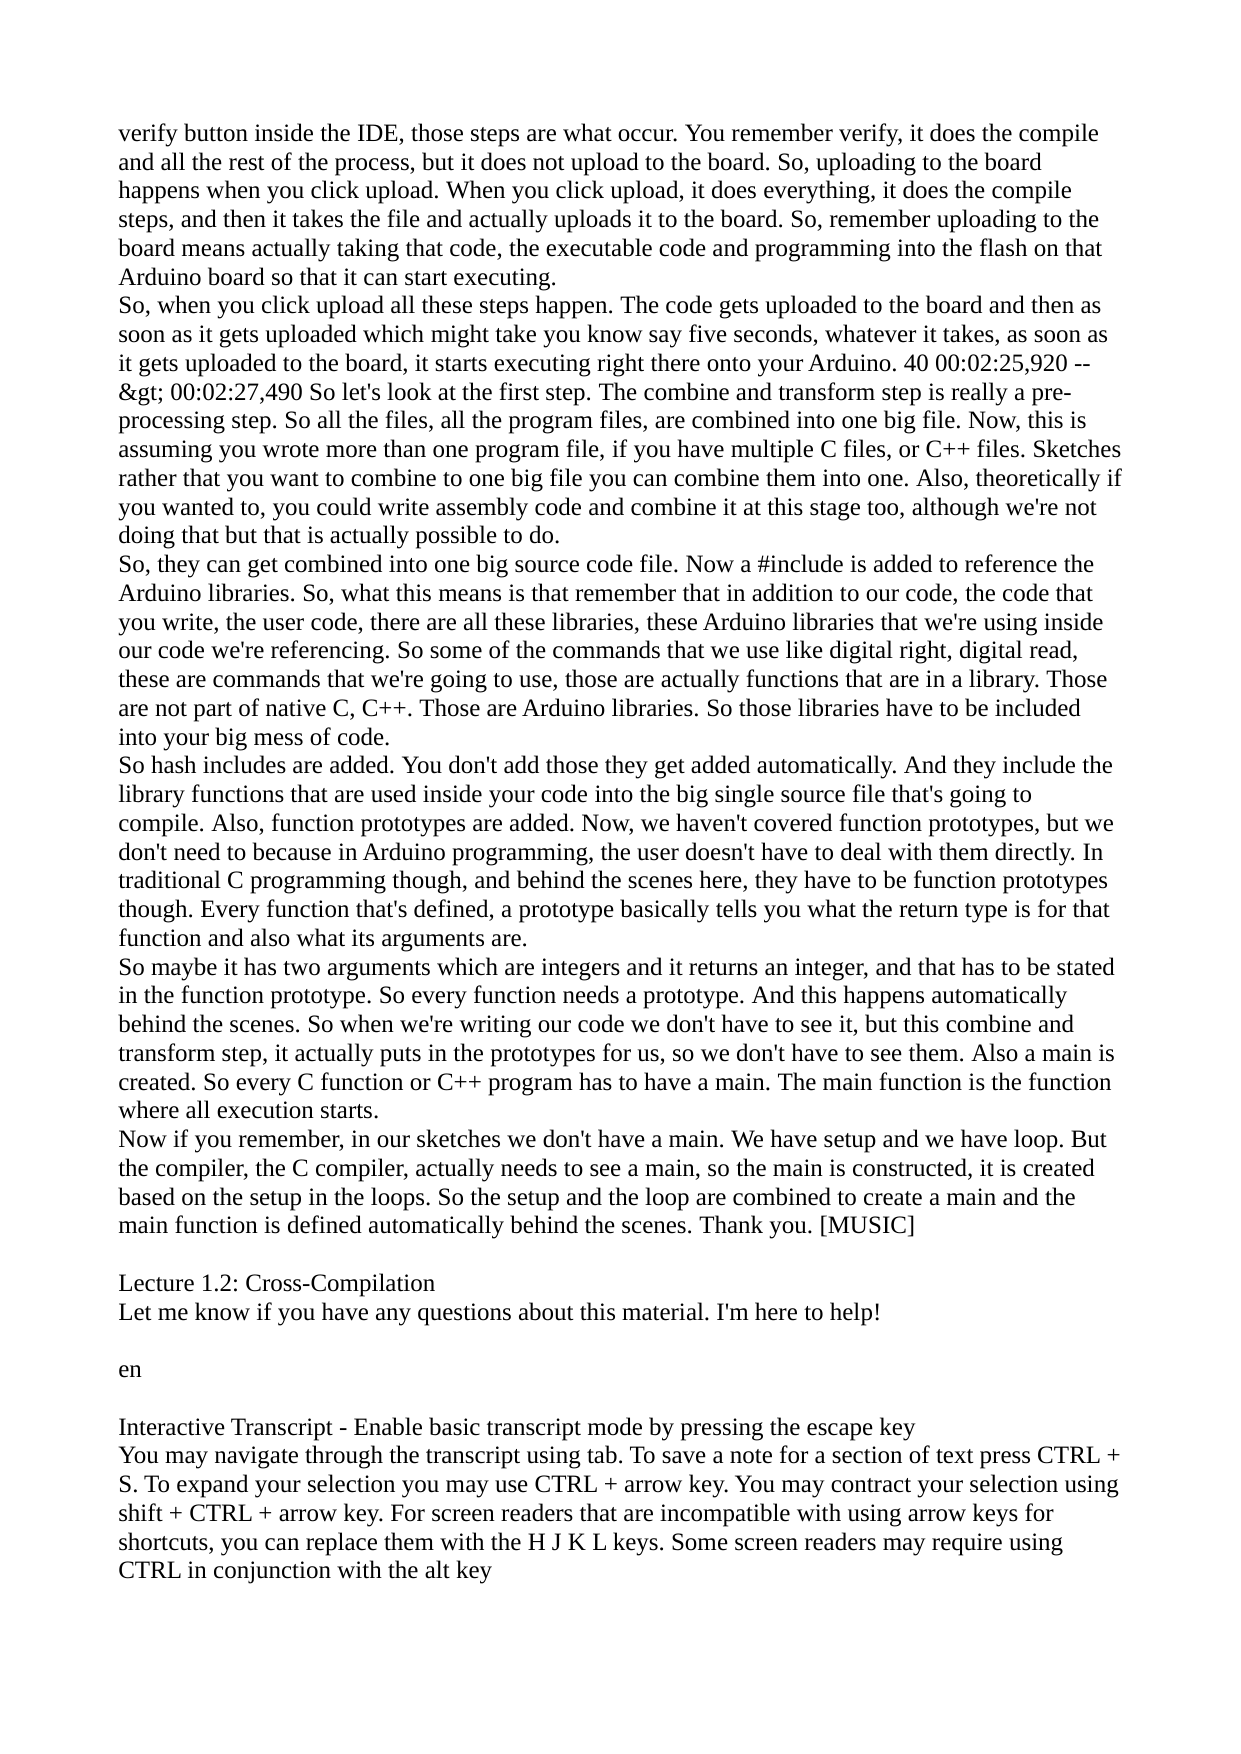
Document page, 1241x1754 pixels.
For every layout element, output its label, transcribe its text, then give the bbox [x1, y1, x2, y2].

text ​ [118, 1383, 1122, 1412]
text ​Now if you remember, in our sketches we don't have a main. ​We have setup and we have loop. ​But the compiler, the C compiler, actually needs to see a main, so ​the main is constructed, it is created based on the setup in the loops. ​So the setup and the loop are combined to create a main and ​the main function is defined automatically behind the scenes. ​Thank you. ​[MUSIC] [118, 1124, 1122, 1239]
text ​So, when you click upload all these steps happen. ​The code gets uploaded to the board and then as soon as it gets uploaded which ​might take you know say five seconds, whatever it takes, as soon as it gets ​uploaded to the board, it starts executing right there onto your Arduino. 40 00:02:25,920 --&gt; 00:02:27,490 So let's look at the first step. ​The combine and transform step is really a pre-processing step. ​So all the files, all the program files, are combined into one big file. ​Now, this is assuming you wrote more than one program file, ​if you have multiple C files, or C++ files. ​Sketches rather that you want to combine to one big file ​you can combine them into one. ​Also, theoretically if you wanted to, ​you could write assembly code and combine it at this stage too, ​although we're not doing that but that is actually possible to do. [118, 291, 1122, 549]
text ​So, they can get combined into one big source code file. ​Now a #include is added to reference the Arduino libraries. ​So, what this means is that remember that in addition to our code, ​the code that you write, the user code, there are all these libraries, ​these Arduino libraries that we're using inside our code we're referencing. ​So some of the commands that we use like digital right, digital read, ​these are commands that we're going to use, ​those are actually functions that are in a library. ​Those are not part of native C, C++. ​Those are Arduino libraries. ​So those libraries have to be included into your big mess of code. [118, 549, 1122, 751]
text Lecture 1.2: Cross-Compilation [118, 1268, 1122, 1297]
text Let me know if you have any questions about this material. I'm here to help! [118, 1297, 1122, 1326]
text ​So maybe it has two arguments which are integers and it returns an integer, ​and that has to be stated in the function prototype. ​So every function needs a prototype. ​And this happens automatically behind the scenes. ​So when we're writing our code we don't have to see it, but this combine and ​transform step, it actually puts in the prototypes for us, so ​we don't have to see them. ​Also a main is created. ​So every C function or C++ program has to have a main. ​The main function is the function where all execution starts. [118, 952, 1122, 1124]
text verify button inside the IDE, those steps are what occur. ​You remember verify, it does the compile and all the rest of the process, but ​it does not upload to the board. ​So, uploading to the board happens when you click upload. ​When you click upload, it does everything, it does the compile steps, and ​then it takes the file and actually uploads it to the board. ​So, remember uploading to the board means actually taking that code, ​the executable code and programming into the flash on that Arduino board so ​that it can start executing. [118, 118, 1122, 291]
text You may navigate through the transcript using tab. To save a note for a section of text press CTRL + S. To expand your selection you may use CTRL + arrow key. You may contract your selection using shift + CTRL + arrow key. For screen readers that are incompatible with using arrow keys for shortcuts, you can replace them with the H J K L keys. Some screen readers may require using CTRL in conjunction with the alt key [118, 1441, 1122, 1584]
text en [118, 1354, 1122, 1383]
text ​So hash includes are added. ​You don't add those they get added automatically. ​And they include the library functions that are used inside your code ​into the big single source file that's going to compile. ​Also, function prototypes are added. ​Now, we haven't covered function prototypes, but we don't need to because ​in Arduino programming, the user doesn't have to deal with them directly. ​In traditional C programming though, and ​behind the scenes here, they have to be function prototypes though. ​Every function that's defined, a prototype basically ​tells you what the return type is for that function and also what its arguments are. [118, 751, 1122, 952]
text Interactive Transcript - Enable basic transcript mode by pressing the escape key [118, 1412, 1122, 1441]
